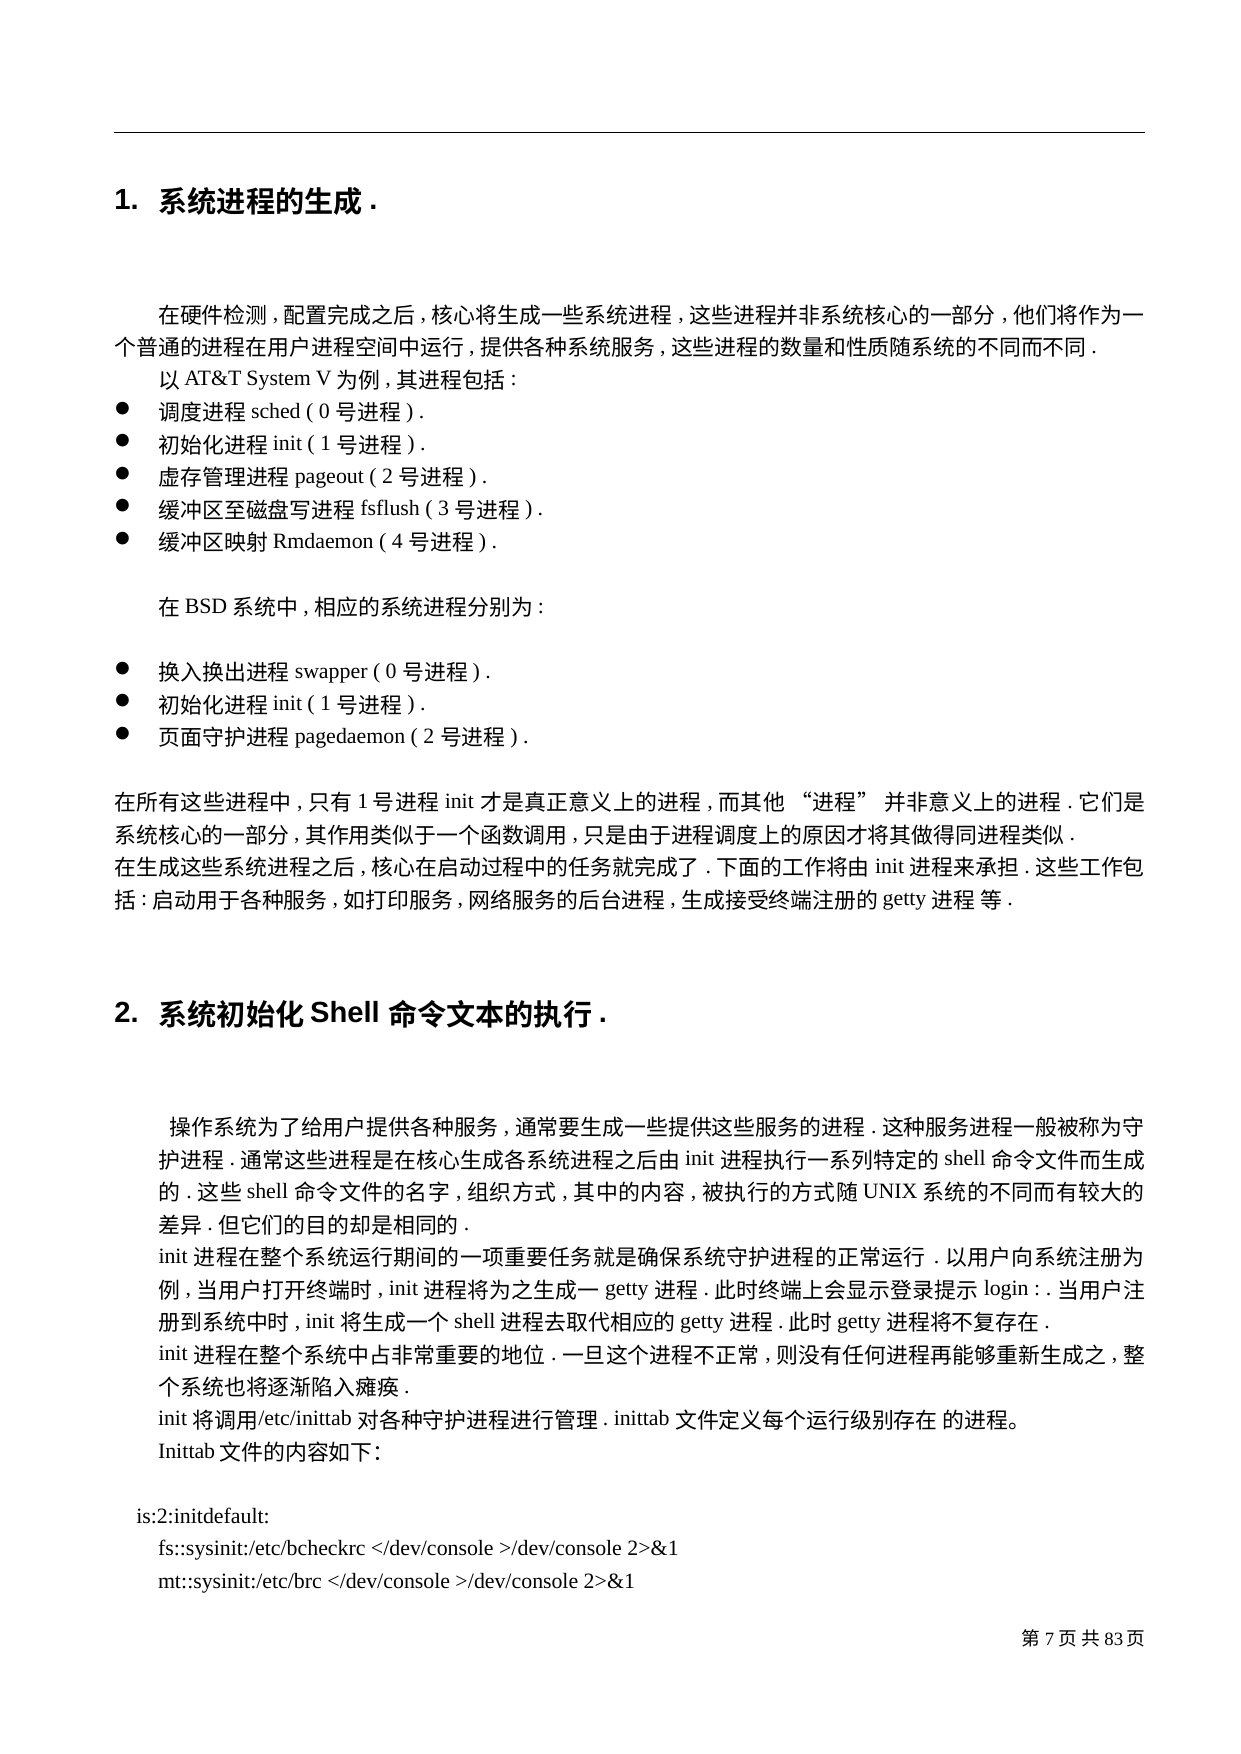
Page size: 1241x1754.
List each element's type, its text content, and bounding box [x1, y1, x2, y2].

list 调度进程 sched ( 0 号进程 ) . [114, 389, 1145, 422]
text 在生成这些系统进程之后 , 核心在启动过程中的任务就完成了 . 下面的工作将由 init 进程来承担 . 这些工作包括 : 启动用于各种服务 , 如打印服务 , 网络服务的后台进程 , 生成接受终端注册的getty 进程 等 . [114, 844, 1145, 909]
list 虚存管理进程 pageout ( 2 号进程 ) . [114, 454, 1145, 487]
text init 进程在整个系统运行期间的一项重要任务就是确保系统守护进程的正常运行 . 以用户向系统注册为例 , 当用户打开终端时 , init 进程将为之生成一 getty 进程 . 此时终端上会显示登录提示 login : . 当用户注册到系统中时 , init 将生成一个shell 进程去取代相应的getty 进程 . 此时getty 进程将不复存在 . [158, 1234, 1145, 1332]
text mt::sysinit:/etc/brc </dev/console >/dev/console 2>&1 [114, 1559, 1145, 1592]
list 初始化进程 init ( 1 号进程 ) . [114, 422, 1145, 454]
text is:2:initdefault: [114, 1494, 1145, 1527]
text 以AT&T System V 为例 , 其进程包括 : [114, 357, 1145, 389]
list 页面守护进程 pagedaemon ( 2 号进程 ) . [114, 714, 1145, 747]
text 在所有这些进程中 , 只有1号进程 init 才是真正意义上的进程 , 而其他 “进程” 并非意义上的进程 . 它们是系统核心的一部分 , 其作用类似于一个函数调用 , 只是由于进程调度上的原因才将其做得同进程类似 . [114, 779, 1145, 844]
list 初始化进程 init ( 1 号进程 ) . [114, 682, 1145, 714]
text Inittab文件的内容如下： [114, 1429, 1145, 1462]
text 操作系统为了给用户提供各种服务 , 通常要生成一些提供这些服务的进程 . 这种服务进程一般被称为守护进程 . 通常这些进程是在核心生成各系统进程之后由init 进程执行一系列特定的shell 命令文件而生成的 . 这些shell 命令文件的名字 , 组织方式 , 其中的内容 , 被执行的方式随UNIX系统的不同而有较大的差异 . 但它们的目的却是相同的 . [158, 1104, 1145, 1234]
subtitle 系统初始化Shell 命令文本的执行 . [114, 974, 1145, 1039]
list 缓冲区映射 Rmdaemon ( 4 号进程 ) . [114, 519, 1145, 552]
text fs::sysinit:/etc/bcheckrc </dev/console >/dev/console 2>&1 [114, 1527, 1145, 1559]
text 在BSD 系统中 , 相应的系统进程分别为 : [158, 584, 1145, 617]
subtitle 系统进程的生成 . [114, 162, 1145, 227]
list 换入换出进程 swapper ( 0 号进程 ) . [114, 649, 1145, 682]
text init 将调用/etc/inittab 对各种守护进程进行管理 . inittab 文件定义每个运行级别存在 的进程。 [158, 1397, 1145, 1429]
list 缓冲区至磁盘写进程 fsflush ( 3 号进程 ) . [114, 487, 1145, 519]
text 在硬件检测 , 配置完成之后 , 核心将生成一些系统进程 , 这些进程并非系统核心的一部分 , 他们将作为一个普通的进程在用户进程空间中运行 , 提供各种系统服务 , 这些进程的数量和性质随系统的不同而不同 . [114, 292, 1145, 357]
text init 进程在整个系统中占非常重要的地位 . 一旦这个进程不正常 , 则没有任何进程再能够重新生成之 , 整个系统也将逐渐陷入瘫痪 . [158, 1332, 1145, 1397]
